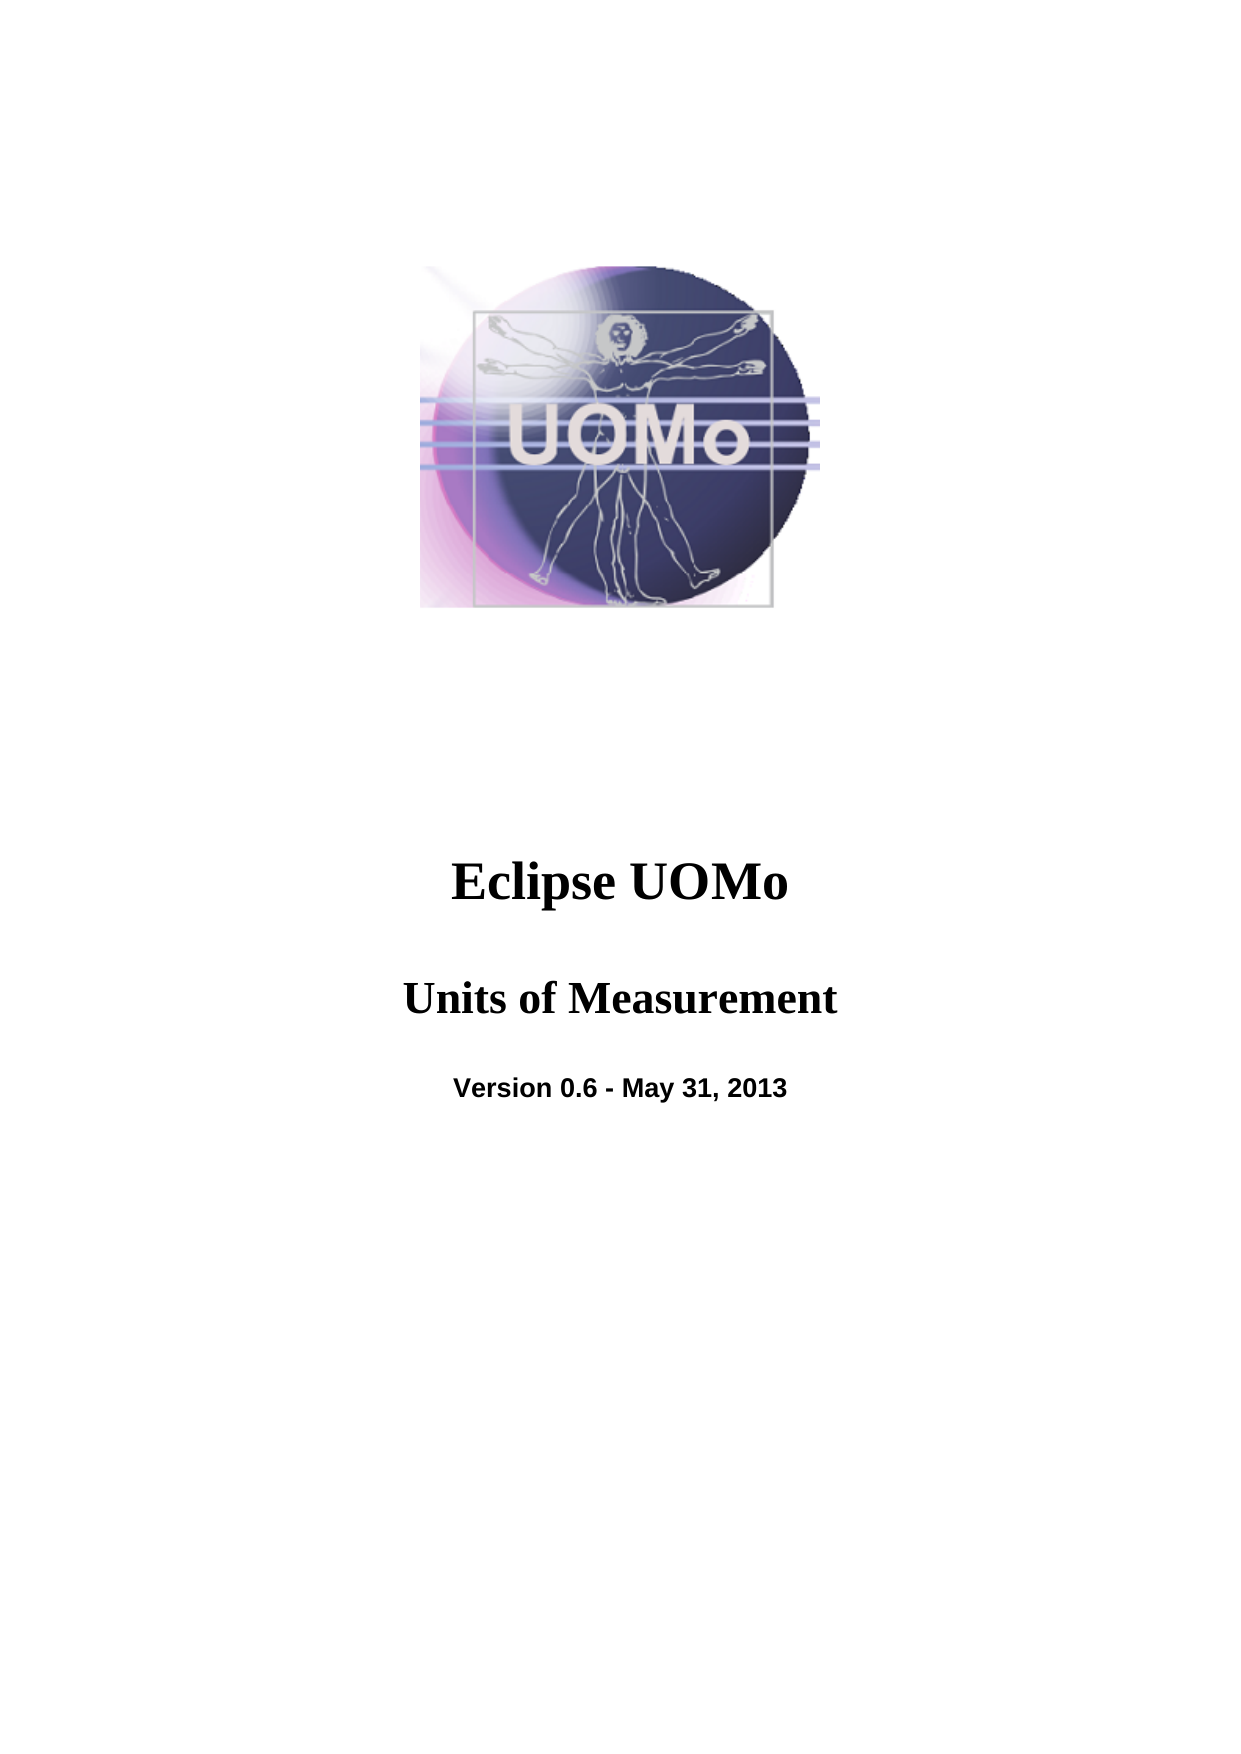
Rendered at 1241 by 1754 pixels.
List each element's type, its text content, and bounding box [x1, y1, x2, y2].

text Version 0.6 - May 31, 2013 [118, 1073, 1122, 1103]
picture [420, 240, 820, 655]
subtitle Units of Measurement [118, 973, 1122, 1024]
title Eclipse UOMo [118, 851, 1122, 911]
